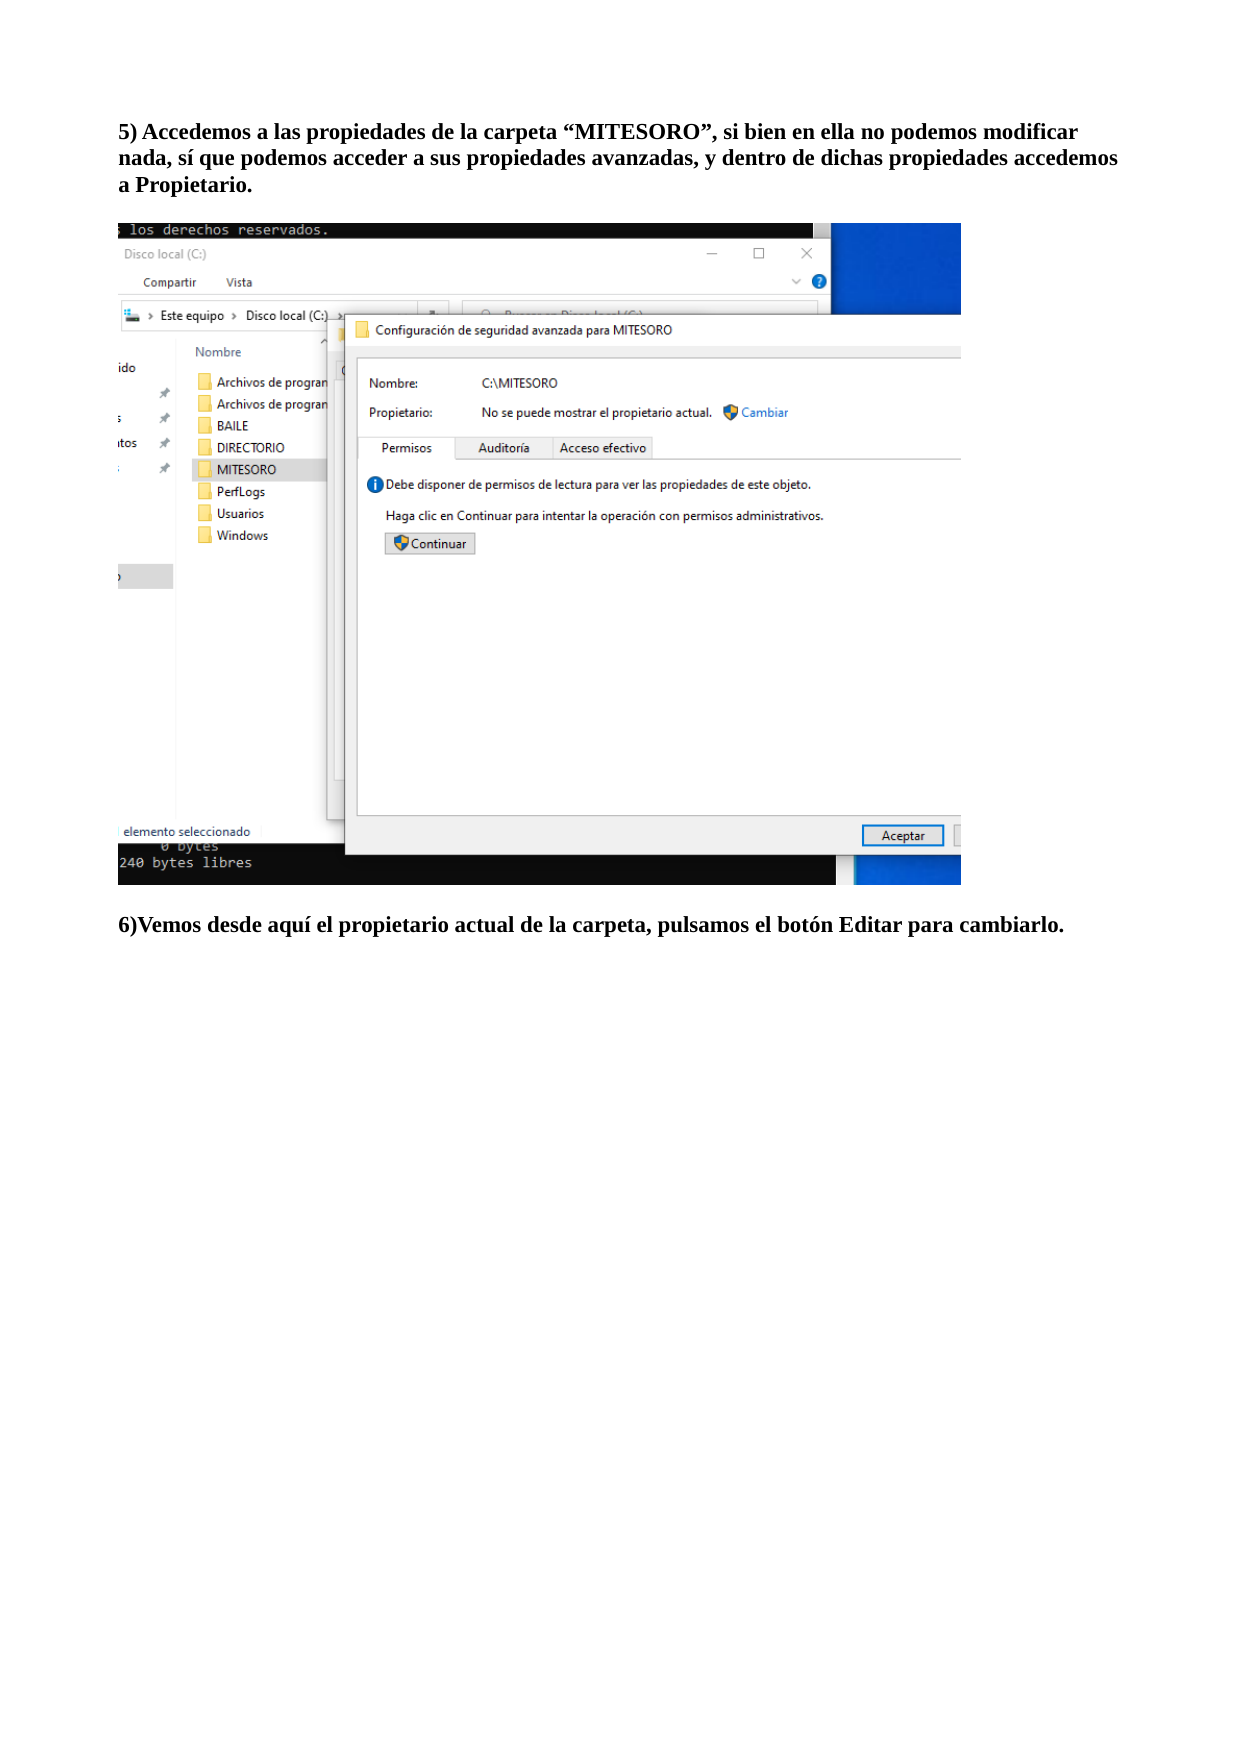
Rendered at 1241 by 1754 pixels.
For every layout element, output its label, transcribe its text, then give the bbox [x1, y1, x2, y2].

text 5) Accedemos a las propiedades de la carpeta “MITESORO”, si bien en ella no podemos modificar nada, sí que podemos acceder a sus propiedades avanzadas, y dentro de dichas propiedades accedemos a Propietario. [118, 118, 1122, 197]
text 6)Vemos desde aquí el propietario actual de la carpeta, pulsamos el botón Editar para cambiarlo. [118, 911, 1122, 938]
picture [118, 223, 961, 885]
